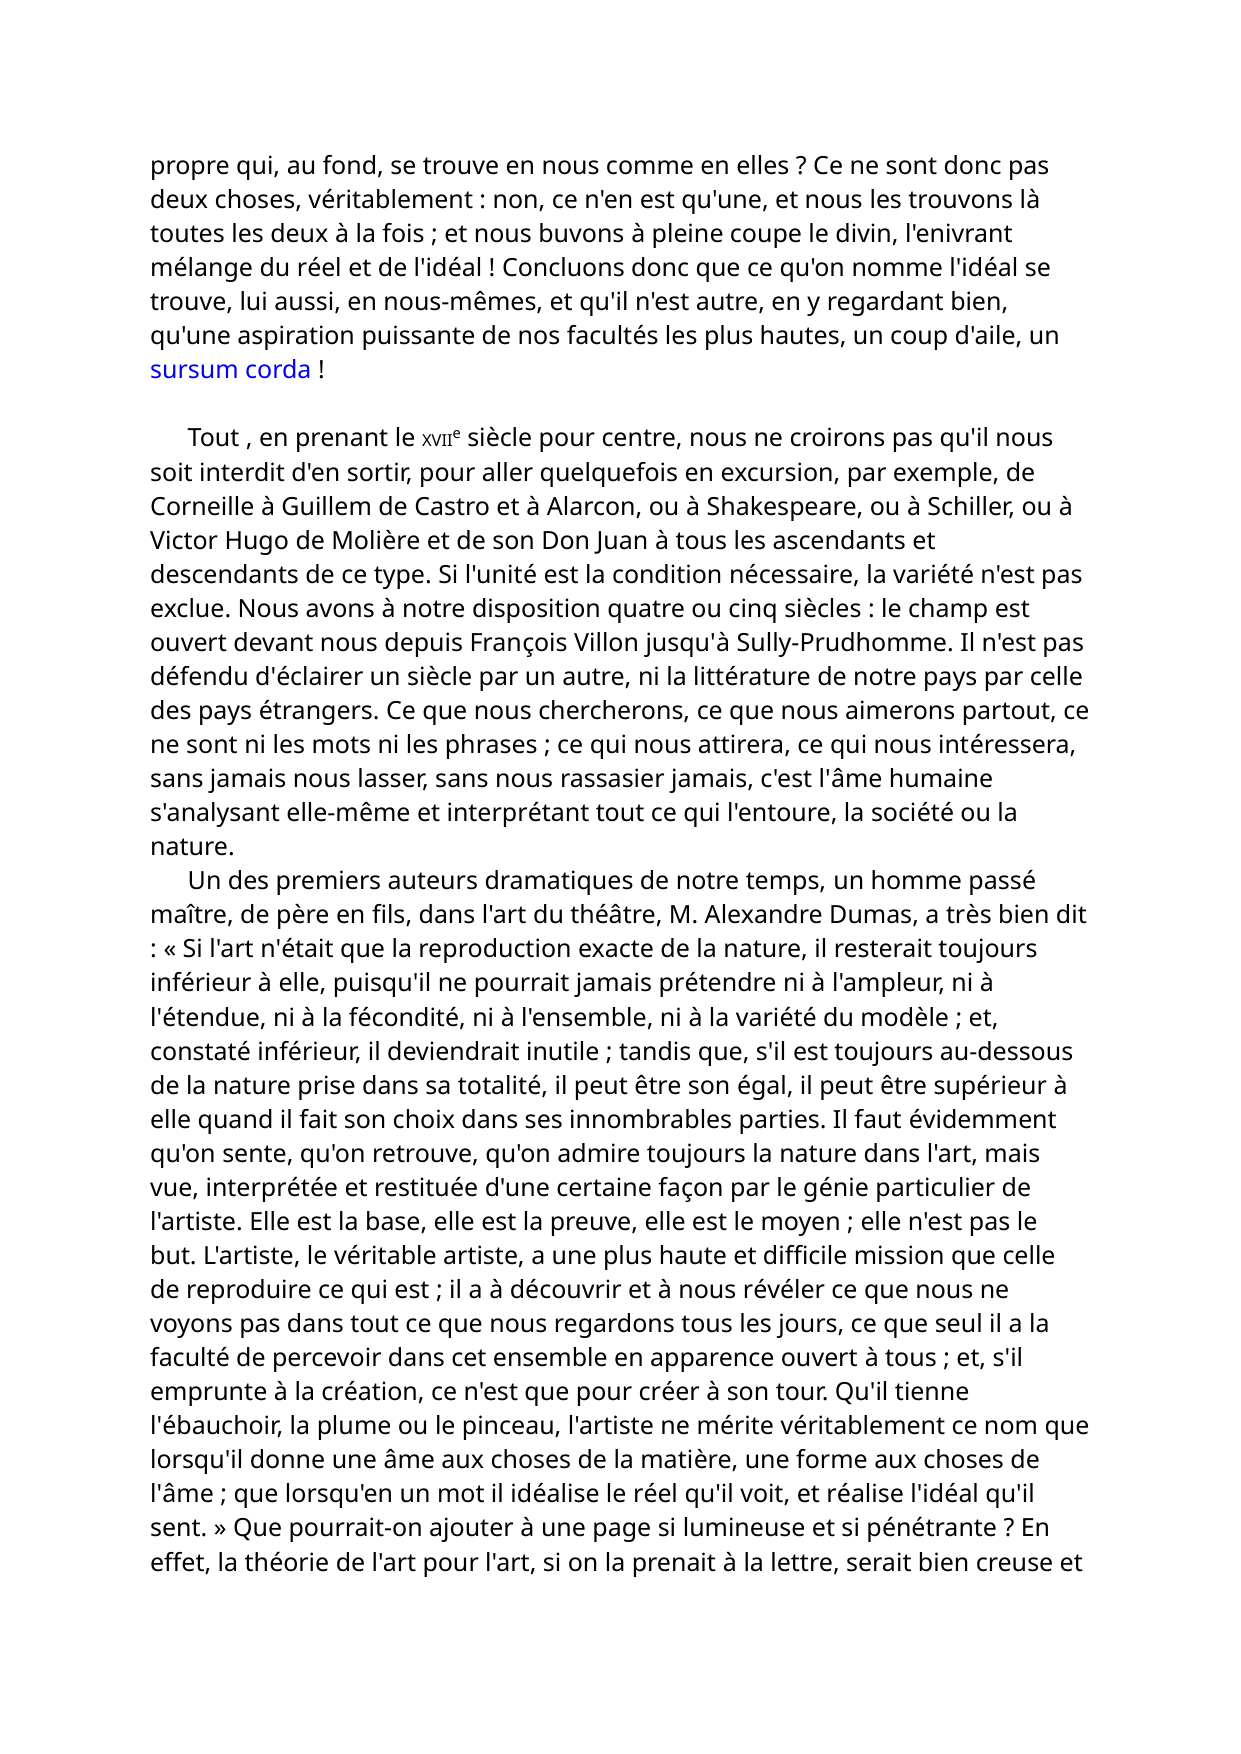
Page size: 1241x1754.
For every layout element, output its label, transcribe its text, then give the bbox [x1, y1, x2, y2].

text propre qui, au fond, se trouve en nous comme en elles ? Ce ne sont donc pas deux choses, véritablement : non, ce n'en est qu'une, et nous les trouvons là toutes les deux à la fois ; et nous buvons à pleine coupe le divin, l'enivrant mélange du réel et de l'idéal ! Concluons donc que ce qu'on nomme l'idéal se trouve, lui aussi, en nous-mêmes, et qu'il n'est autre, en y regardant bien, qu'une aspiration puissante de nos facultés les plus hautes, un coup d'aile, un sursum corda ! [150, 148, 1091, 386]
text Tout , en prenant le xviie siècle pour centre, nous ne croirons pas qu'il nous soit interdit d'en sortir, pour aller quelquefois en excursion, par exemple, de Corneille à Guillem de Castro et à Alarcon, ou à Shakespeare, ou à Schiller, ou à Victor Hugo de Molière et de son Don Juan à tous les ascen­dants et descendants de ce type. Si l'unité est la condition nécessaire, la variété n'est pas exclue. Nous avons à notre disposition quatre ou cinq siècles : le champ est ouvert devant nous depuis François Villon jusqu'à Sully-Prudhomme. Il n'est pas défendu d'éclairer un siècle par un autre, ni la littérature de notre pays par celle des pays étrangers. Ce que nous chercherons, ce que nous aimerons partout, ce ne sont ni les mots ni les phrases ; ce qui nous attirera, ce qui nous intéressera, sans jamais nous lasser, sans nous rassasier jamais, c'est l'âme humaine s'analysant elle-même et interprétant tout ce qui l'entoure, la société ou la nature. [150, 420, 1091, 863]
text Un des premiers auteurs dramatiques de notre temps, un homme passé maître, de père en fils, dans l'art du théâtre, M. Alexandre Dumas, a très bien dit : « Si l'art n'était que la reproduction exacte de la nature, il resterait toujours inférieur à elle, puisqu'il ne pourrait jamais prétendre ni à l'am­pleur, ni à l'étendue, ni à la fécondité, ni à l'en­semble, ni à la variété du modèle ; et, constaté inférieur, il deviendrait inutile ; tandis que, s'il est toujours au-dessous de la nature prise dans sa to­talité, il peut être son égal, il peut être supérieur à elle quand il fait son choix dans ses innombrables parties. Il faut évidemment qu'on sente, qu'on re­trouve, qu'on admire toujours la nature dans l'art, mais vue, interprétée et restituée d'une certaine façon par le génie particulier de l'artiste. Elle est la base, elle est la preuve, elle est le moyen ; elle n'est pas le but. L'artiste, le véritable artiste, a une plus haute et difficile mission que celle de re­produire ce qui est ; il a à découvrir et à nous révéler ce que nous ne voyons pas dans tout ce que nous regardons tous les jours, ce que seul il a la faculté de percevoir dans cet ensemble en apparence ouvert à tous ; et, s'il emprunte à la création, ce n'est que pour créer à son tour. Qu'il tienne l'ébauchoir, la plume ou le pinceau, l'artiste ne mérite véritablement ce nom que lorsqu'il donne une âme aux choses de la matière, une forme aux choses de l'âme ; que lorsqu'en un mot il idéalise le réel qu'il voit, et réalise l'idéal qu'il sent. » Que pourrait-on ajouter à une page si lumineuse et si pénétrante ? En effet, la théorie de l'art pour l'art, si on la prenait à la lettre, serait bien creuse et [150, 863, 1091, 1578]
